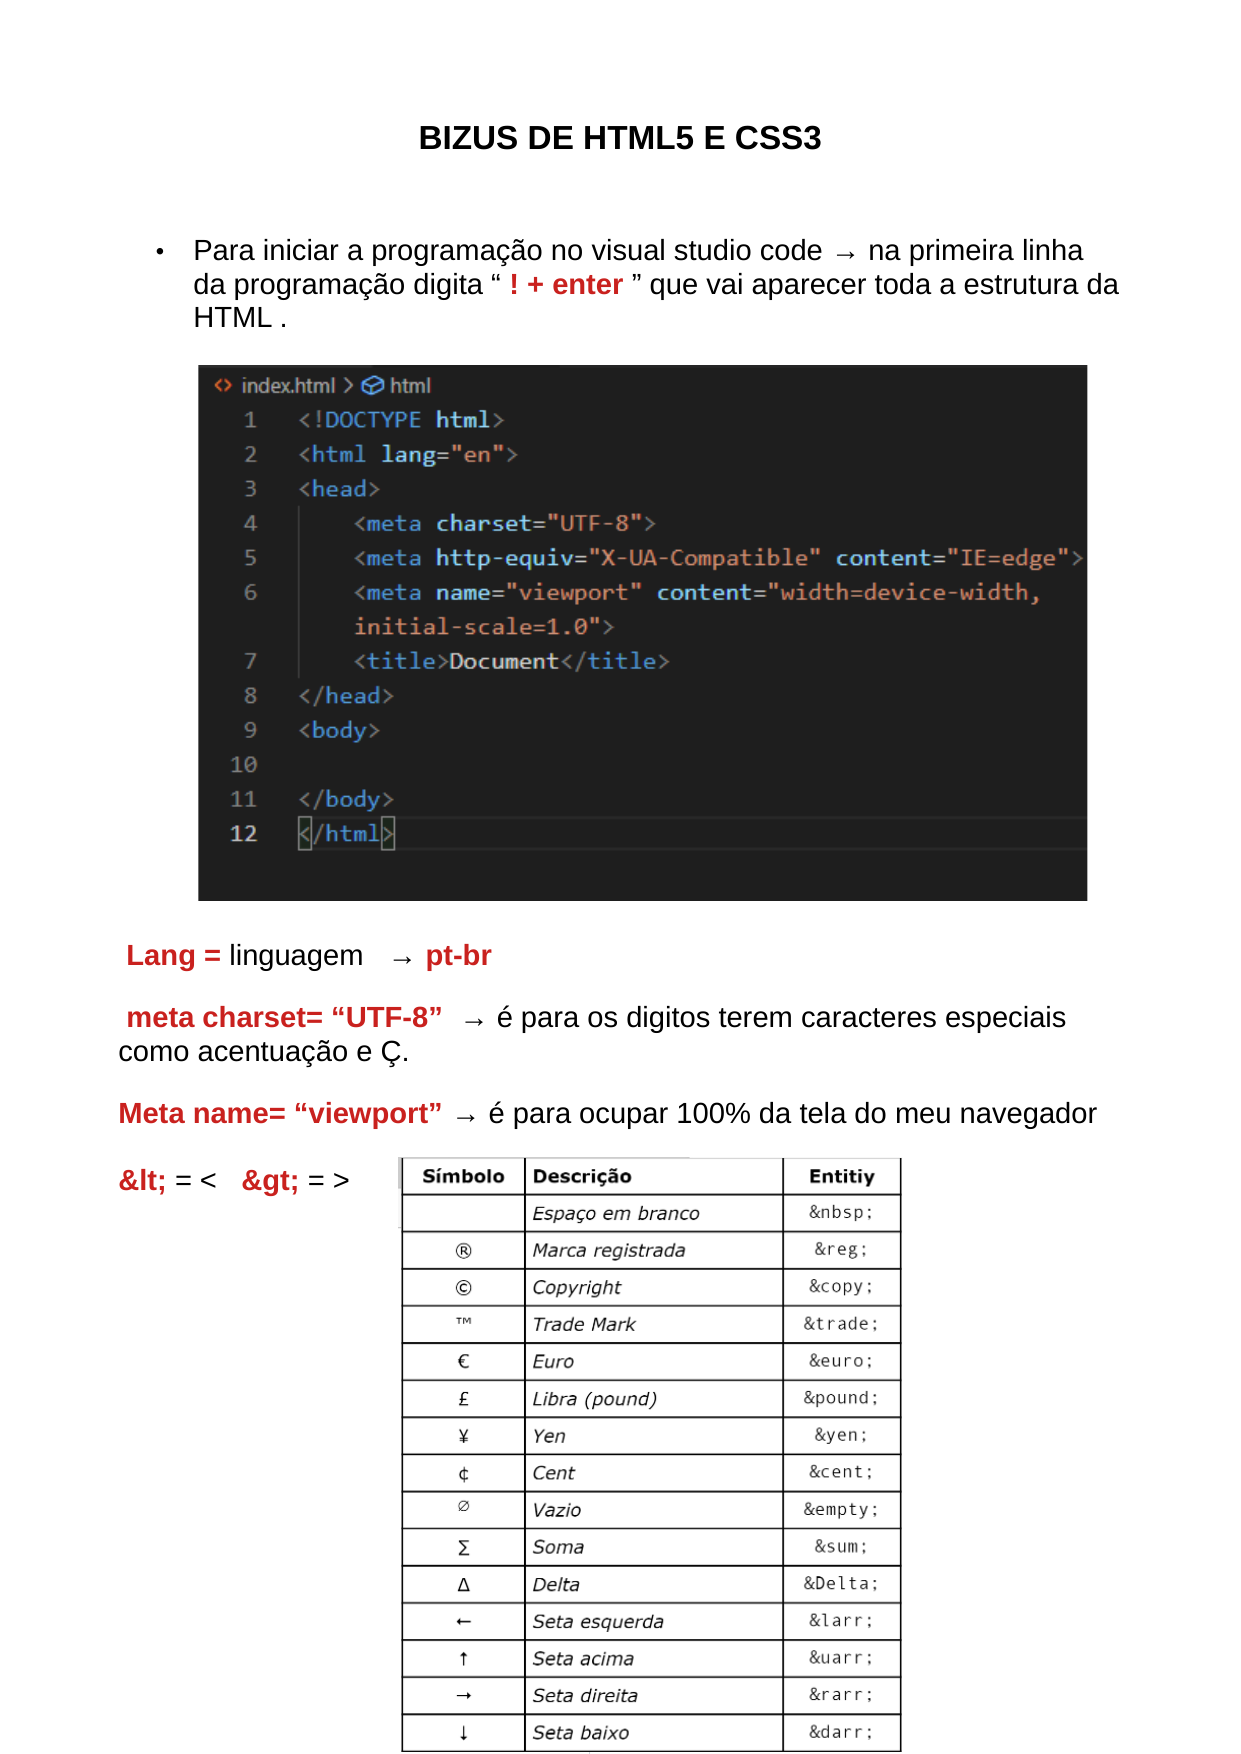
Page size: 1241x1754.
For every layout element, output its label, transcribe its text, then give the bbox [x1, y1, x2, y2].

list Para iniciar a programação no visual studio code → na primeira linha da programação digita “ ! + enter ” que vai aparecer toda a estrutura da HTML . [156, 233, 1122, 334]
text &lt; = < &gt; = > [118, 1163, 398, 1197]
text meta charset= “UTF-8” → é para os digitos terem caracteres especiais como acentuação e Ç. [118, 1000, 1122, 1096]
text Lang = linguagem → pt-br [118, 938, 1122, 1000]
picture [198, 365, 1088, 901]
text [903, 1163, 1122, 1197]
text Meta name= “viewport” → é para ocupar 100% da tela do meu navegador [118, 1096, 1122, 1129]
picture [398, 1157, 903, 1754]
text BIZUS DE HTML5 E CSS3 [118, 118, 1122, 157]
